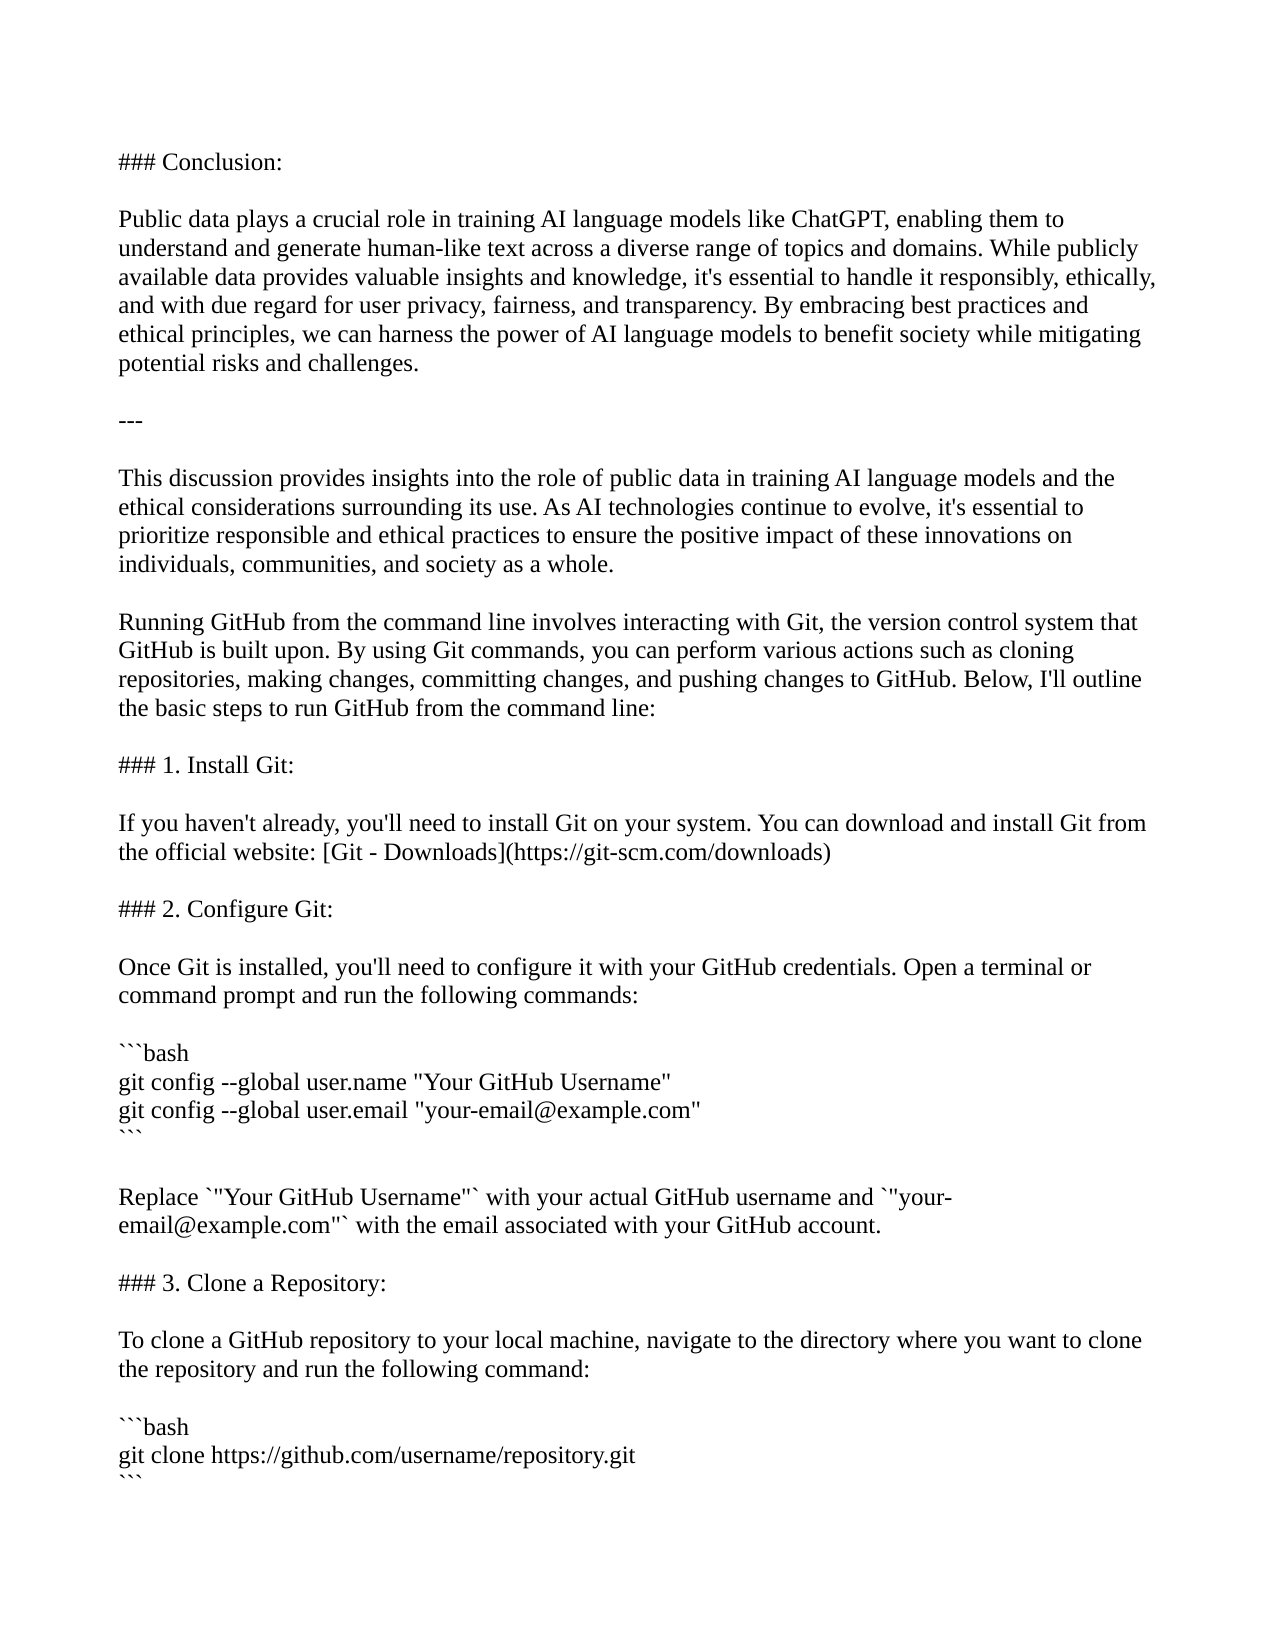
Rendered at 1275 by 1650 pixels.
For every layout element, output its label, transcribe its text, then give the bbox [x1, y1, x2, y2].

text ```bash [118, 1038, 1157, 1067]
text ### 2. Configure Git: [118, 894, 1157, 923]
text --- [118, 406, 1157, 434]
text ```bash [118, 1412, 1157, 1441]
text To clone a GitHub repository to your local machine, navigate to the directory where you want to clone the repository and run the following command: [118, 1326, 1157, 1383]
text This discussion provides insights into the role of public data in training AI language models and the ethical considerations surrounding its use. As AI technologies continue to evolve, it's essential to prioritize responsible and ethical practices to ensure the positive impact of these innovations on individuals, communities, and society as a whole. [118, 463, 1157, 578]
text ### Conclusion: [118, 147, 1157, 176]
text ``` [118, 1469, 1157, 1498]
text Public data plays a crucial role in training AI language models like ChatGPT, enabling them to understand and generate human-like text across a diverse range of topics and domains. While publicly available data provides valuable insights and knowledge, it's essential to handle it responsibly, ethically, and with due regard for user privacy, fairness, and transparency. By embracing best practices and ethical principles, we can harness the power of AI language models to benefit society while mitigating potential risks and challenges. [118, 204, 1157, 377]
text Replace `"Your GitHub Username"` with your actual GitHub username and `"your-email@example.com"` with the email associated with your GitHub account. [118, 1182, 1157, 1239]
text Running GitHub from the command line involves interacting with Git, the version control system that GitHub is built upon. By using Git commands, you can perform various actions such as cloning repositories, making changes, committing changes, and pushing changes to GitHub. Below, I'll outline the basic steps to run GitHub from the command line: [118, 607, 1157, 722]
text If you haven't already, you'll need to install Git on your system. You can download and install Git from the official website: [Git - Downloads](https://git-scm.com/downloads) [118, 808, 1157, 866]
text git config --global user.email "your-email@example.com" [118, 1096, 1157, 1124]
text ### 3. Clone a Repository: [118, 1268, 1157, 1297]
text git clone https://github.com/username/repository.git [118, 1441, 1157, 1469]
text Once Git is installed, you'll need to configure it with your GitHub credentials. Open a terminal or command prompt and run the following commands: [118, 952, 1157, 1009]
text ``` [118, 1124, 1157, 1153]
text git config --global user.name "Your GitHub Username" [118, 1067, 1157, 1096]
text ### 1. Install Git: [118, 751, 1157, 779]
